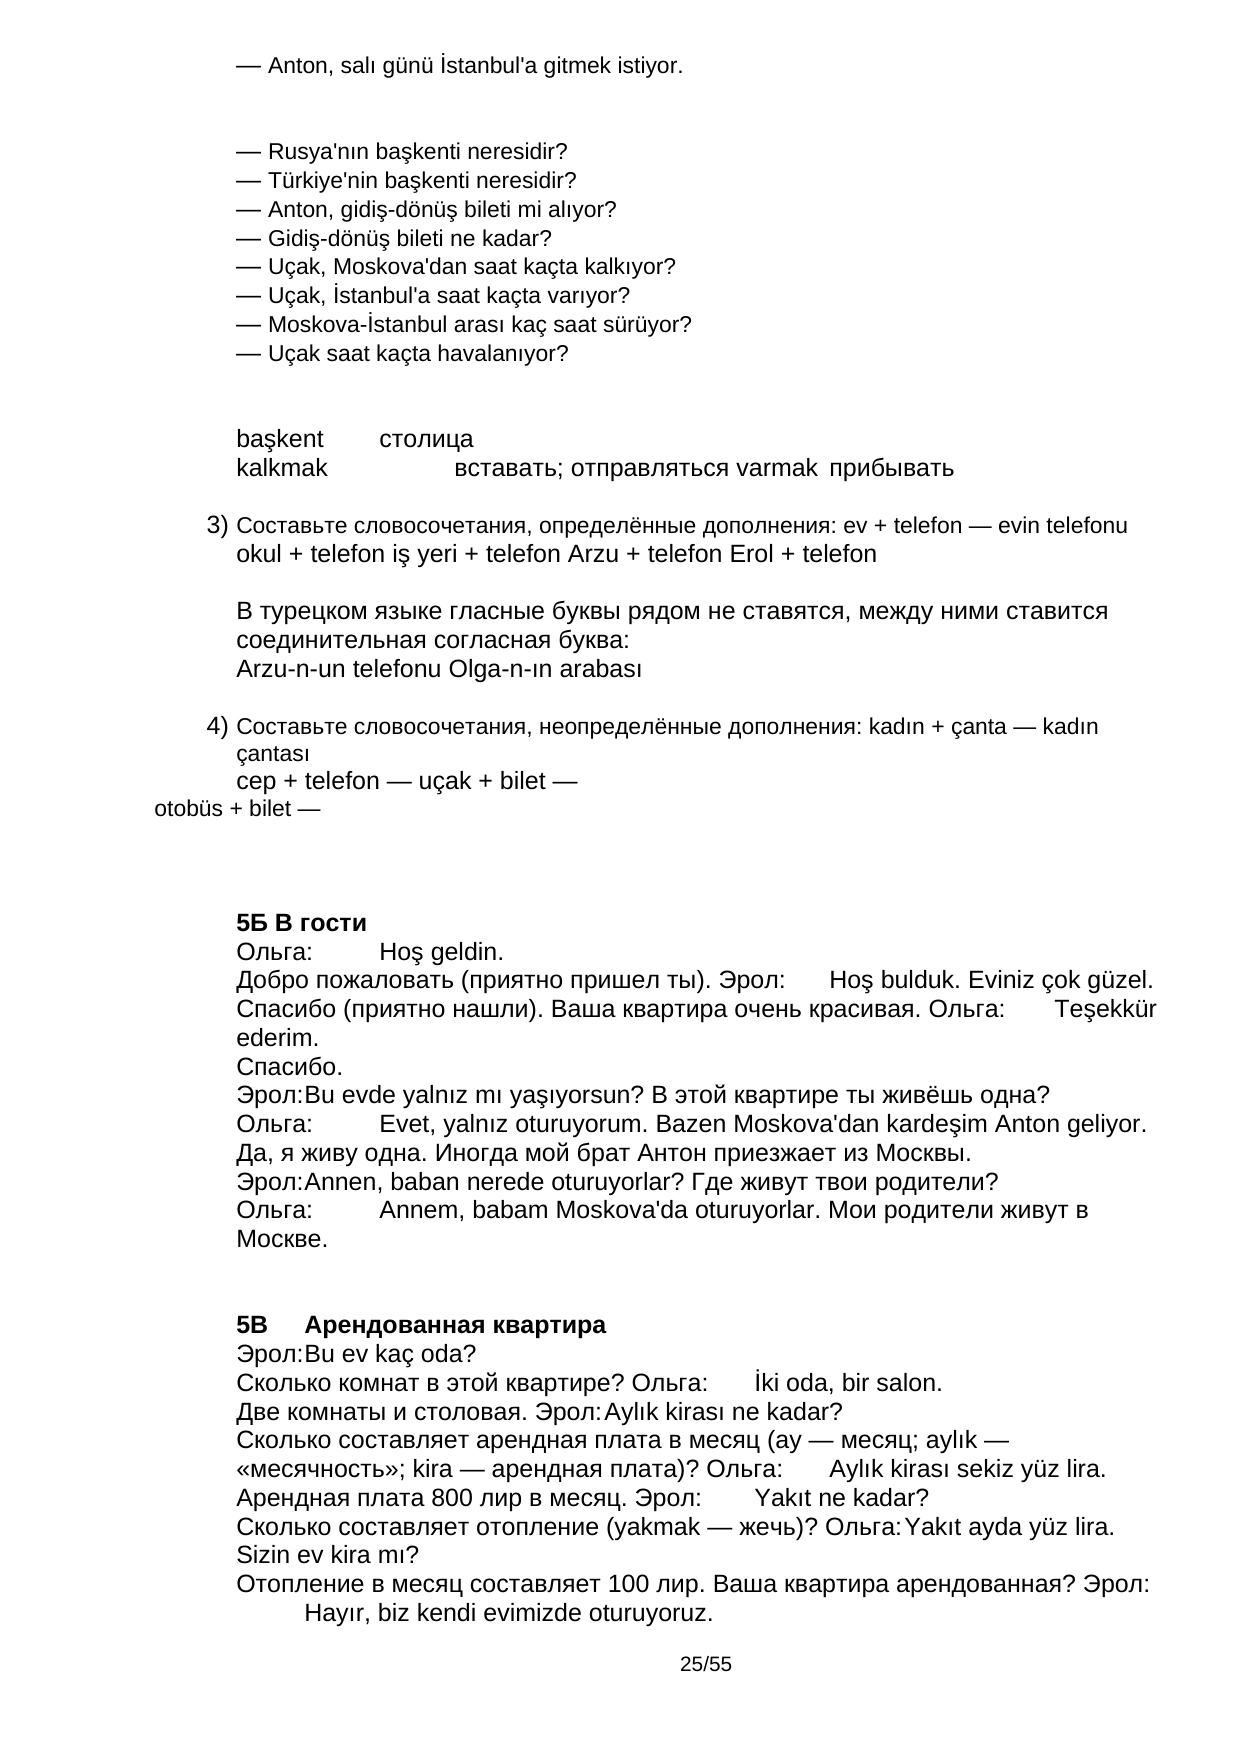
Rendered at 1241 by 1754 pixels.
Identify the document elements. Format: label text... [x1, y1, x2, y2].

list Gidiş-dönüş bileti ne kadar? [236, 222, 1176, 251]
text Эрол: Bu ev kaç oda? [236, 1339, 1176, 1368]
text Спасибо (приятно нашли). Ваша квартира очень красивая. Ольга: Teşekkür ederim. [236, 994, 1176, 1051]
text kalkmak вставать; отправляться varmak прибывать [236, 452, 1176, 481]
list Uçak, İstanbul'a saat kaçta varıyor? [236, 280, 1176, 309]
text başkent столица [236, 424, 1176, 452]
text В турецком языке гласные буквы рядом не ставятся, между ними ставится соединительная согласная буква: [236, 596, 1176, 654]
text Ольга: Annem, babam Moskova'da oturuyorlar. Мои родители живут в Москве. [236, 1195, 1176, 1253]
list Anton, salı günü İstanbul'a gitmek istiyor. [236, 50, 1176, 79]
subtitle 5Б В гости [236, 908, 1176, 936]
subtitle 5В Арендованная квартира [236, 1310, 1176, 1339]
text Эрол: Bu evde yalnız mı yaşıyorsun? В этой квартире ты живёшь одна? [236, 1080, 1176, 1109]
text Сколько комнат в этой квартире? Ольга: İki oda, bir salon. [236, 1368, 1176, 1396]
text Сколько составляет арендная плата в месяц (ay — месяц; aylık — [236, 1425, 1176, 1454]
text Спасибо. [236, 1051, 1176, 1080]
text Добро пожаловать (приятно пришел ты). Эрол: Hoş bulduk. Eviniz çok güzel. [236, 965, 1176, 994]
text Эрол: Annen, baban nerede oturuyorlar? Где живут твои родители? [236, 1166, 1176, 1195]
text okul + telefon iş yeri + telefon Arzu + telefon Erol + telefon [236, 539, 1176, 567]
text сер + telefon — uçak + bilet — [236, 766, 1176, 795]
list Rusya'nın başkenti neresidir? [236, 136, 1176, 165]
list Türkiye'nin başkenti neresidir? [236, 165, 1176, 194]
text Арендная плата 800 лир в месяц. Эрол: Yakıt ne kadar? [236, 1483, 1176, 1511]
text «месячность»; kira — арендная плата)? Ольга: Aylık kirası sekiz yüz lira. [236, 1454, 1176, 1483]
text Две комнаты и столовая. Эрол: Aylık kirası ne kadar? [236, 1396, 1176, 1425]
list Составьте словосочетания, определённые дополнения: ev + telefon — evin telefonu [206, 510, 1176, 539]
text Сколько составляет отопление (yakmak — жечь)? Ольга: Yakıt ayda yüz lira. Sizin ev kira mı? [236, 1511, 1176, 1569]
list Moskova-İstanbul arası kaç saat sürüyor? [236, 309, 1176, 337]
list Uçak saat kaçta havalanıyor? [236, 337, 1176, 366]
text Отопление в месяц составляет 100 лир. Ваша квартира арендованная? Эрол: Hayır, biz kendi evimizde oturuyoruz. [236, 1569, 1176, 1626]
text otobüs + bilet — [154, 795, 1176, 821]
text Ольга: Hoş geldin. [236, 936, 1176, 965]
list Uçak, Moskova'dan saat kaçta kalkıyor? [236, 251, 1176, 280]
text Arzu-n-un telefonu Olga-n-ın arabası [236, 654, 1176, 682]
list Составьте словосочетания, неопределённые дополнения: kadın + çanta — kadın çantası [206, 711, 1176, 766]
text Ольга: Evet, yalnız oturuyorum. Bazen Moskova'dan kardeşim Anton geliyor. Да, я живу одна. Иногда мой брат Антон приезжает из Москвы. [236, 1109, 1176, 1166]
list Anton, gidiş-dönüş bileti mi alıyor? [236, 194, 1176, 222]
